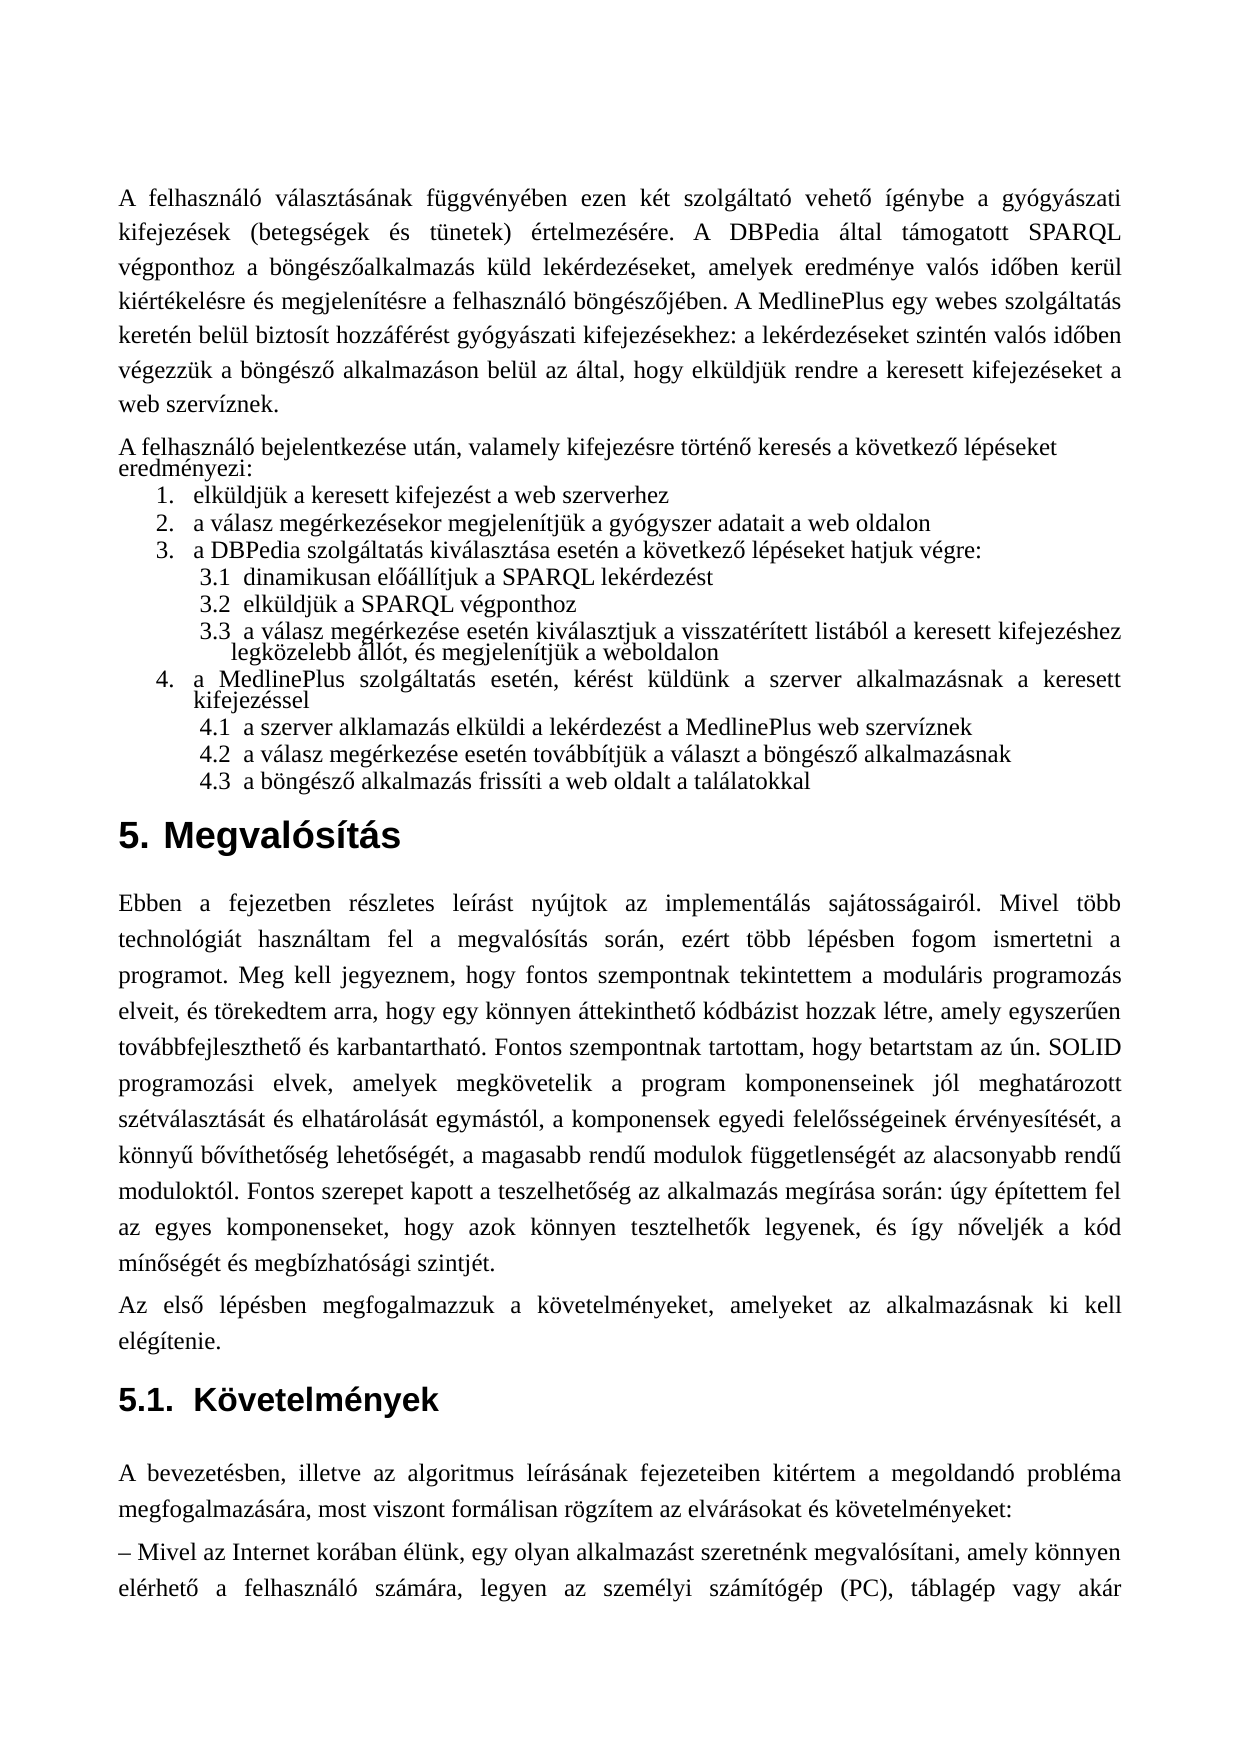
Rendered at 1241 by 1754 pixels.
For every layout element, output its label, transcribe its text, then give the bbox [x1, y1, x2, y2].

list a válasz megérkezése esetén továbbítjük a választ a böngésző alkalmazásnak [193, 746, 1122, 767]
subtitle Követelmények [118, 1394, 390, 1416]
list dinamikusan előállítjuk a SPARQL lekérdezést [572, 568, 1122, 589]
text A felhasználó bejelentkezése után, valamely kifejezésre történő keresés a következő lépéseket eredményezi: [118, 439, 1122, 481]
text Ebben a fejezetben részletes leírást nyújtok az implementálás sajátosságairól. Mivel több technológiát használtam fel a megvalósítás során, ezért több lépésben fogom ismertetni a programot. Meg kell jegyeznem, hogy fontos szempontnak tekintettem a moduláris programozás elveit, és törekedtem arra, hogy egy könnyen áttekinthető kódbázist hozzak létre, amely egyszerűen továbbfejleszthető és karbantartható. Fontos szempontnak tartottam, hogy betartstam az ún. SOLID programozási elvek, amelyek megkövetelik a program komponenseinek jól meghatározott szétválasztását és elhatárolását egymástól, a komponensek egyedi felelősségeinek érvényesítését, a könnyű bővíthetőség lehetőségét, a magasabb rendű modulok függetlenségét az alacsonyabb rendű moduloktól. Fontos szerepet kapott a teszelhetőség az alkalmazás megírása során: úgy építettem fel az egyes komponenseket, hogy azok könnyen tesztelhetők legyenek, és így nőveljék a kód mínőségét és megbízhatósági szintjét. [118, 882, 1122, 1279]
list dinamikusan előállítjuk a SPARQL lekérdezést [193, 568, 575, 589]
list elküldjük a SPARQL végponthoz [193, 595, 434, 616]
list a MedlinePlus szolgáltatás esetén, kérést küldünk a szerver alkalmazásnak a keresett kifejezéssel [156, 671, 1122, 713]
list a válasz megérkezésekor megjelenítjük a gyógyszer adatait a web oldalon [156, 514, 1122, 535]
list a DBPedia szolgáltatás kiválasztása esetén a következő lépéseket hatjuk végre: [156, 541, 1122, 562]
list elküldjük a SPARQL végponthoz [431, 595, 1122, 616]
text Az első lépésben megfogalmazzuk a követelményeket, amelyeket az alkalmazásnak ki kell elégítenie. [118, 1285, 1122, 1357]
list a böngésző alkalmazás frissíti a web oldalt a találatokkal [193, 773, 1122, 794]
list a szerver alklamazás elküldi a lekérdezést a MedlinePlus web szervíznek [193, 719, 1122, 740]
list elküldjük a keresett kifejezést a web szerverhez [156, 487, 1122, 508]
title A felhasználó választásának függvényében ezen két szolgáltató vehető ígénybe a gyógyászati kifejezések (betegségek és tünetek) értelmezésére. A DBPedia által támogatott SPARQL végponthoz a böngészőalkalmazás küld lekérdezéseket, amelyek eredménye valós időben kerül kiértékelésre és megjelenítésre a felhasználó böngészőjében. A MedlinePlus egy webes szolgáltatás keretén belül biztosít hozzáférést gyógyászati kifejezésekhez: a lekérdezéseket szintén valós időben végezzük a böngésző alkalmazáson belül az által, hogy elküldjük rendre a keresett kifejezéseket a web szervíznek. [118, 183, 1122, 418]
text – Mivel az Internet korában élünk, egy olyan alkalmazást szeretnénk megvalósítani, amely könnyen elérhető a felhasználó számára, legyen az személyi számítógép (PC), táblagép vagy akár [118, 1531, 1122, 1603]
subtitle Megvalósítás [118, 831, 230, 852]
subtitle Megvalósítás [235, 831, 1122, 852]
list a válasz megérkezése esetén kiválasztjuk a visszatérített listából a keresett kifejezéshez legközelebb állót, és megjelenítjük a weboldalon [193, 622, 1122, 664]
subtitle Követelmények [393, 1394, 1122, 1416]
text A bevezetésben, illetve az algoritmus leírásának fejezeteiben kitértem a megoldandó probléma megfogalmazására, most viszont formálisan rögzítem az elvárásokat és követelményeket: [118, 1453, 1122, 1525]
